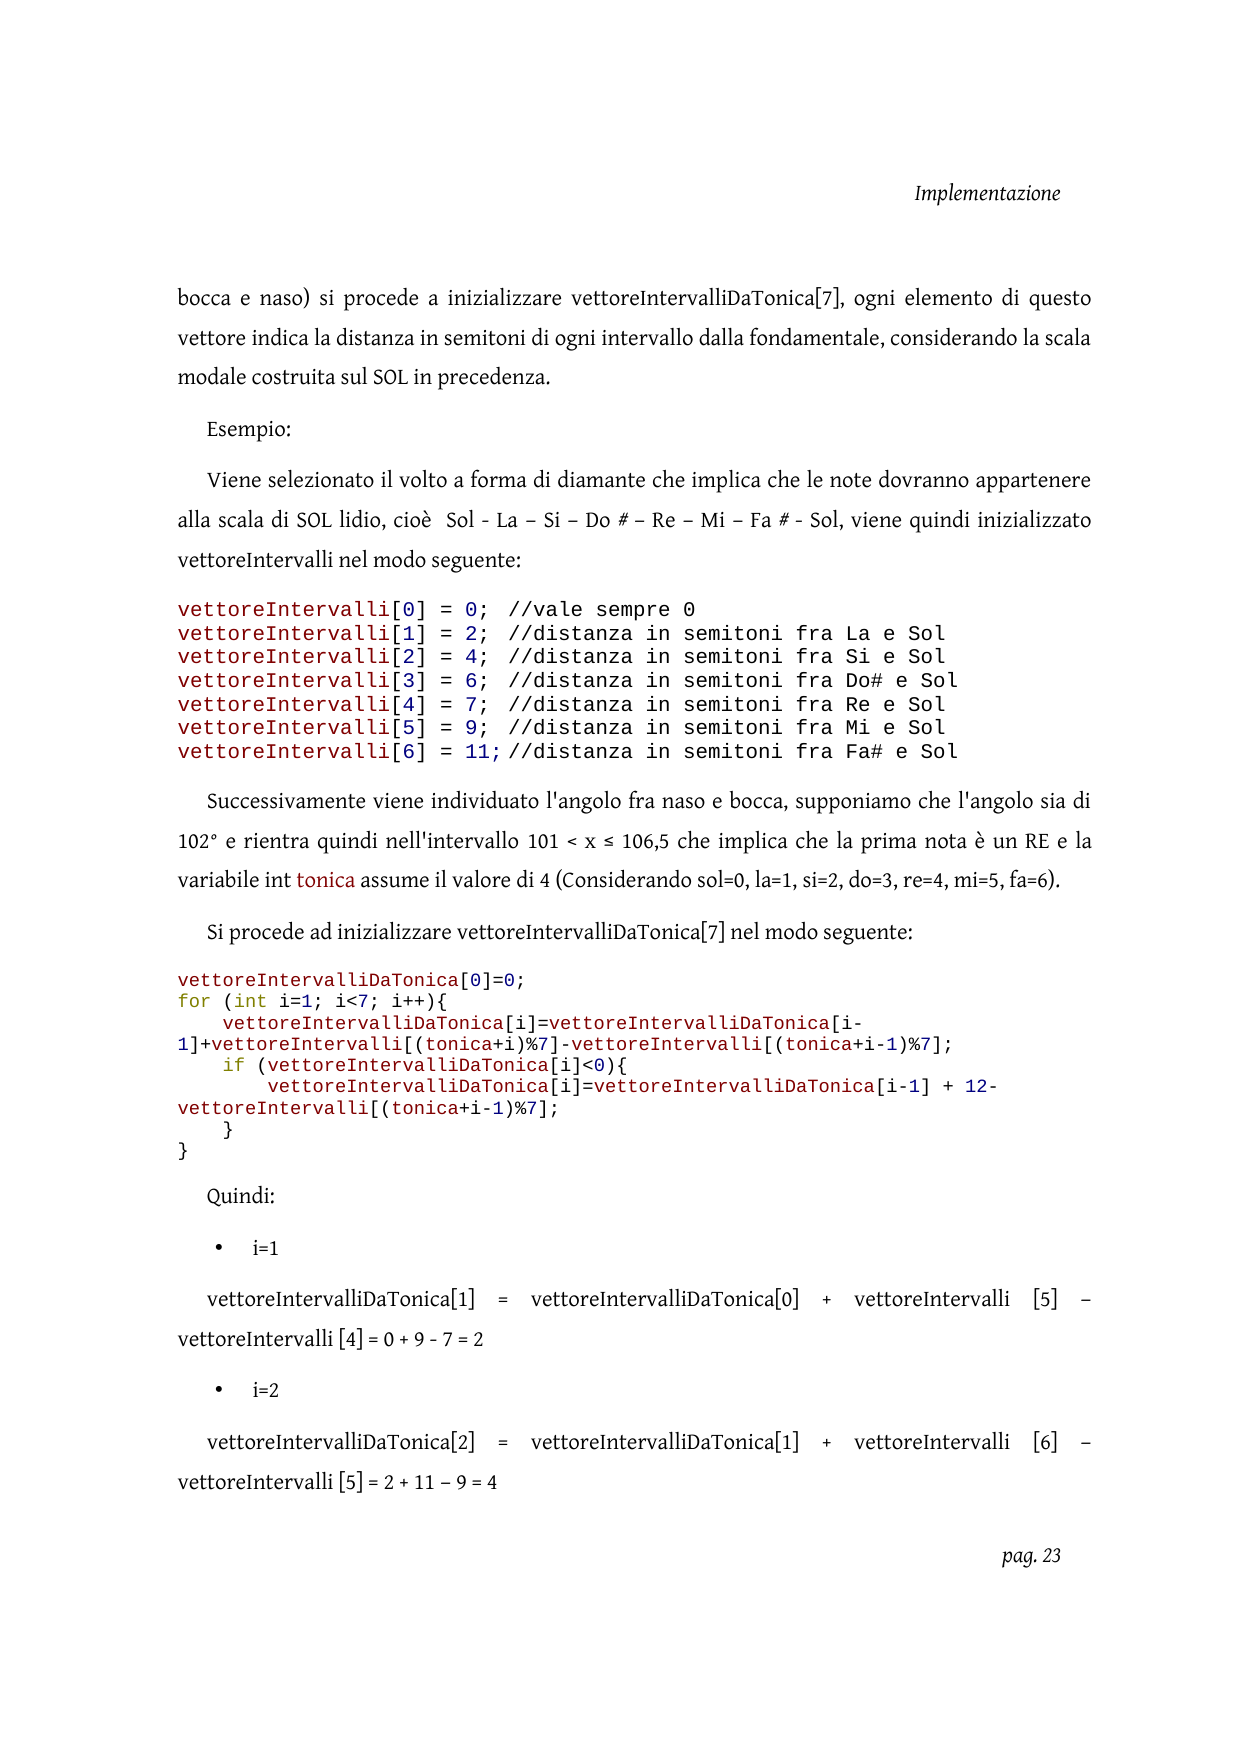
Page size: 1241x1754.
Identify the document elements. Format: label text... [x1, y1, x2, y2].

text vettoreIntervalli[5] = 9; //distanza in semitoni fra Mi e Sol [177, 717, 1093, 741]
text Si procede ad inizializzare vettoreIntervalliDaTonica[7] nel modo seguente: [177, 919, 1093, 946]
text vettoreIntervalliDaTonica[i]=vettoreIntervalliDaTonica[i-1] + 12-vettoreIntervalli[(tonica+i-1)%7]; [177, 1077, 1093, 1120]
text } [177, 1141, 1093, 1162]
text if (vettoreIntervalliDaTonica[i]<0){ [177, 1056, 1093, 1077]
text vettoreIntervalli[4] = 7; //distanza in semitoni fra Re e Sol [177, 694, 1093, 717]
text Viene selezionato il volto a forma di diamante che implica che le note dovranno appartenere alla scala di SOL lidio, cioè Sol - La – Si – Do # – Re – Mi – Fa # - Sol, viene quindi inizializzato vettoreIntervalli nel modo seguente: [177, 468, 1093, 574]
text vettoreIntervalliDaTonica[1] = vettoreIntervalliDaTonica[0] + vettoreIntervalli [5] – vettoreIntervalli [4] = 0 + 9 - 7 = 2 [177, 1287, 1093, 1353]
text bocca e naso) si procede a inizializzare vettoreIntervalliDaTonica[7], ogni elemento di questo vettore indica la distanza in semitoni di ogni intervallo dalla fondamentale, considerando la scala modale costruita sul SOL in precedenza. [177, 285, 1093, 391]
text vettoreIntervalli[3] = 6; //distanza in semitoni fra Do# e Sol [177, 670, 1093, 694]
text Esempio: [177, 416, 1093, 443]
text vettoreIntervalliDaTonica[0]=0; [177, 971, 1093, 992]
text vettoreIntervalliDaTonica[i]=vettoreIntervalliDaTonica[i-1]+vettoreIntervalli[(tonica+i)%7]-vettoreIntervalli[(tonica+i-1)%7]; [177, 1013, 1093, 1056]
text } [177, 1120, 1093, 1141]
text vettoreIntervalli[2] = 4; //distanza in semitoni fra Si e Sol [177, 646, 1093, 670]
text Successivamente viene individuato l'angolo fra naso e bocca, supponiamo che l'angolo sia di 102° e rientra quindi nell'intervallo 101 < x ≤ 106,5 che implica che la prima nota è un RE e la variabile int tonica assume il valore di 4 (Considerando sol=0, la=1, si=2, do=3, re=4, mi=5, fa=6). [177, 788, 1093, 894]
text vettoreIntervalli[0] = 0; //vale sempre 0 [177, 599, 1093, 623]
list i=1 [215, 1235, 1093, 1262]
text vettoreIntervalli[1] = 2; //distanza in semitoni fra La e Sol [177, 623, 1093, 646]
text vettoreIntervalli[6] = 11; //distanza in semitoni fra Fa# e Sol [177, 741, 1093, 764]
text Quindi: [177, 1183, 1093, 1210]
text vettoreIntervalliDaTonica[2] = vettoreIntervalliDaTonica[1] + vettoreIntervalli [6] – vettoreIntervalli [5] = 2 + 11 – 9 = 4 [177, 1429, 1093, 1496]
text for (int i=1; i<7; i++){ [177, 992, 1093, 1013]
list i=2 [215, 1378, 1093, 1404]
